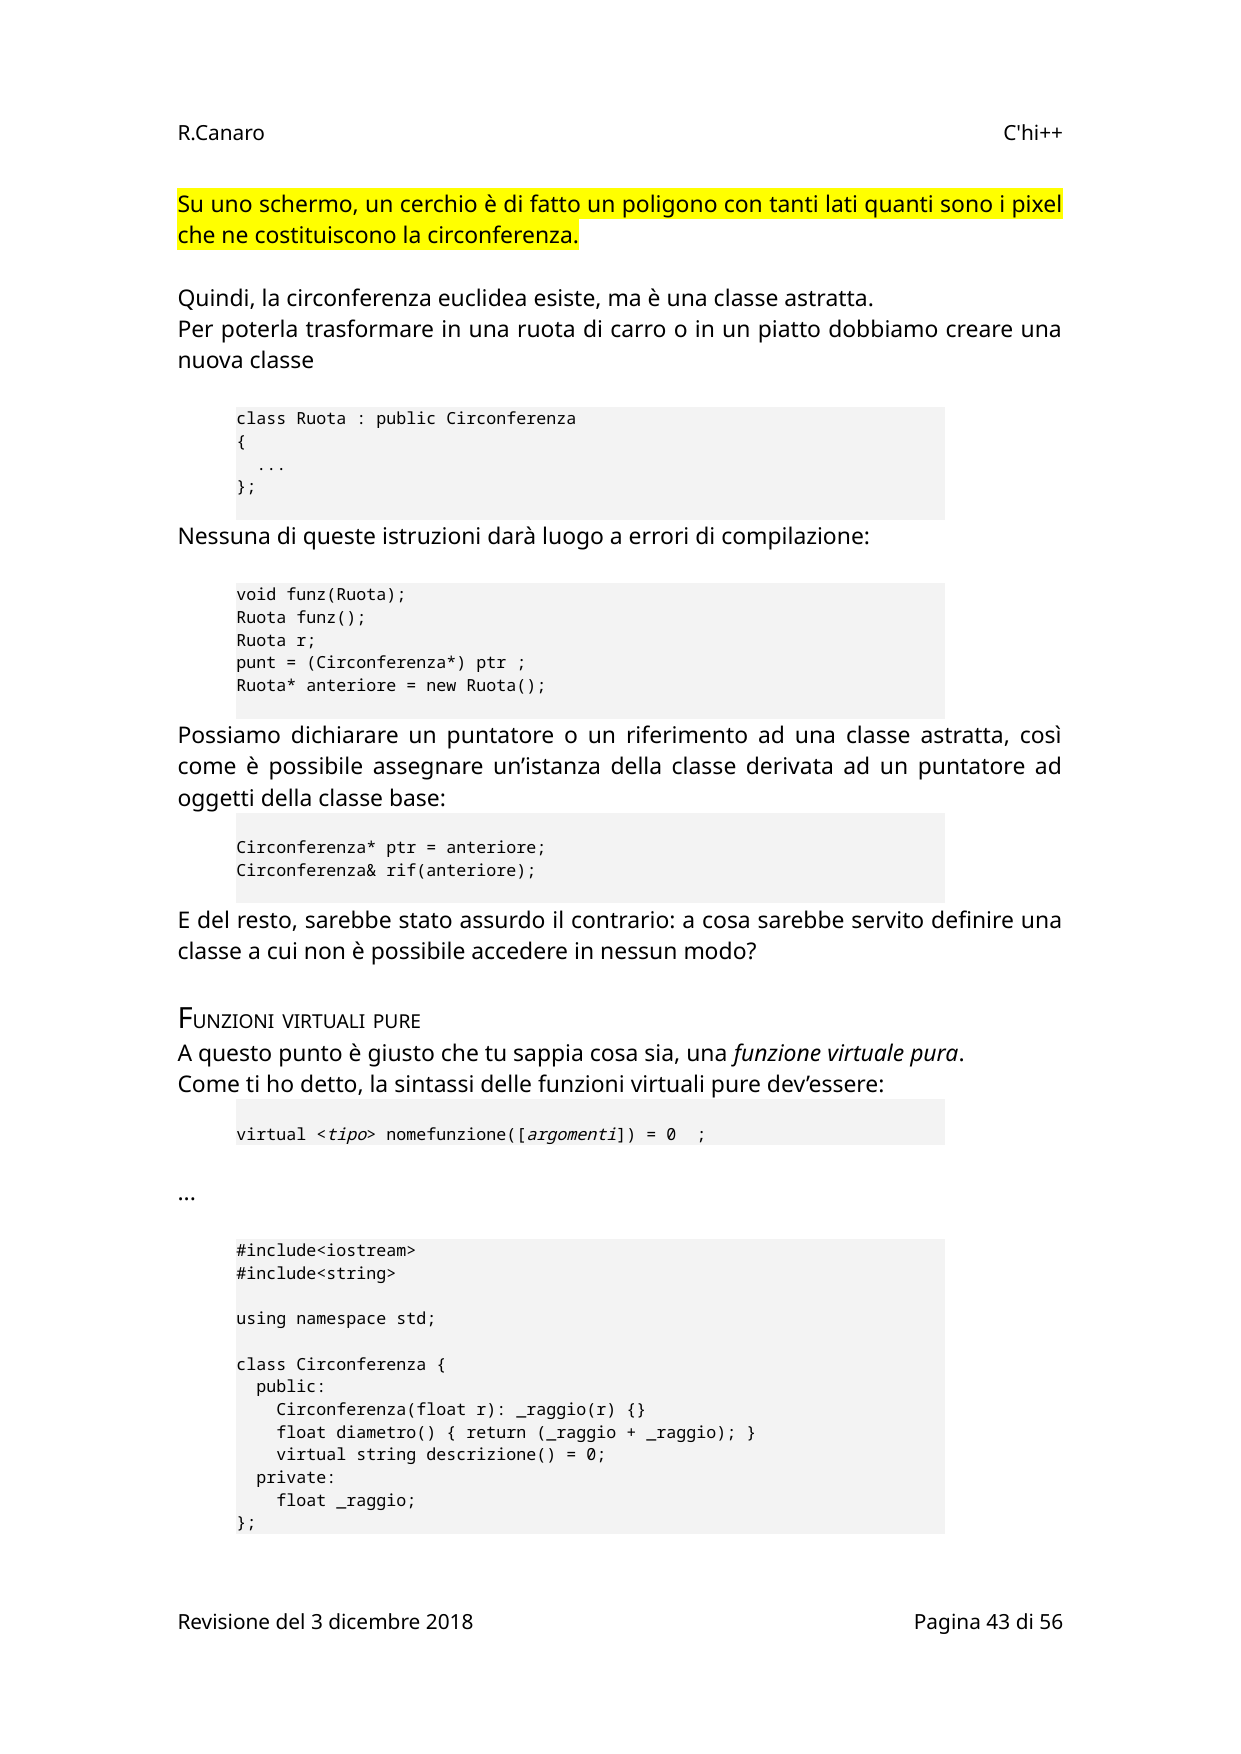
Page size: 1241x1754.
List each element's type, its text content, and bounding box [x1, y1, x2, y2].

subtitle Funzioni virtuali pure [177, 997, 1063, 1037]
text virtual <tipo> nomefunzione([argomenti]) = 0 ; [236, 1122, 945, 1145]
text Come ti ho detto, la sintassi delle funzioni virtuali pure dev’essere: [177, 1068, 1063, 1099]
text }; [236, 475, 945, 497]
text punt = (Circonferenza*) ptr ; [236, 651, 945, 673]
text Possiamo dichiarare un puntatore o un riferimento ad una classe astratta, così come è possibile assegnare un’istanza della classe derivata ad un puntatore ad oggetti della classe base: [177, 719, 1063, 813]
text #include<string> [236, 1261, 945, 1284]
text class Ruota : public Circonferenza [236, 407, 945, 429]
text Ruota* anteriore = new Ruota(); [236, 673, 945, 696]
text #include<iostream> [236, 1239, 945, 1261]
text Quindi, la circonferenza euclidea esiste, ma è una classe astratta. [177, 282, 1063, 313]
text E del resto, sarebbe stato assurdo il contrario: a cosa sarebbe servito definire una classe a cui non è possibile accedere in nessun modo? [177, 903, 1063, 966]
text Circonferenza* ptr = anteriore; [236, 835, 945, 858]
text ... [177, 1176, 1063, 1207]
text Su uno schermo, un cerchio è di fatto un poligono con tanti lati quanti sono i pixel che ne costituiscono la circonferenza. [177, 188, 1063, 250]
text float _raggio; [236, 1488, 945, 1511]
text virtual string descrizione() = 0; [236, 1443, 945, 1466]
text public: [236, 1375, 945, 1398]
text Ruota r; [236, 628, 945, 651]
text { [236, 429, 945, 452]
text Ruota funz(); [236, 605, 945, 628]
text Nessuna di queste istruzioni darà luogo a errori di compilazione: [177, 520, 1063, 551]
text Per poterla trasformare in una ruota di carro o in un piatto dobbiamo creare una nuova classe [177, 313, 1063, 375]
text float diametro() { return (_raggio + _raggio); } [236, 1420, 945, 1443]
text using namespace std; [236, 1307, 945, 1329]
text private: [236, 1466, 945, 1488]
text class Circonferenza { [236, 1352, 945, 1375]
text Circonferenza(float r): _raggio(r) {} [236, 1398, 945, 1420]
text ... [236, 452, 945, 475]
text }; [236, 1511, 945, 1534]
text Circonferenza& rif(anteriore); [236, 858, 945, 881]
text void funz(Ruota); [236, 583, 945, 605]
text A questo punto è giusto che tu sappia cosa sia, una funzione virtuale pura. [177, 1037, 1063, 1068]
